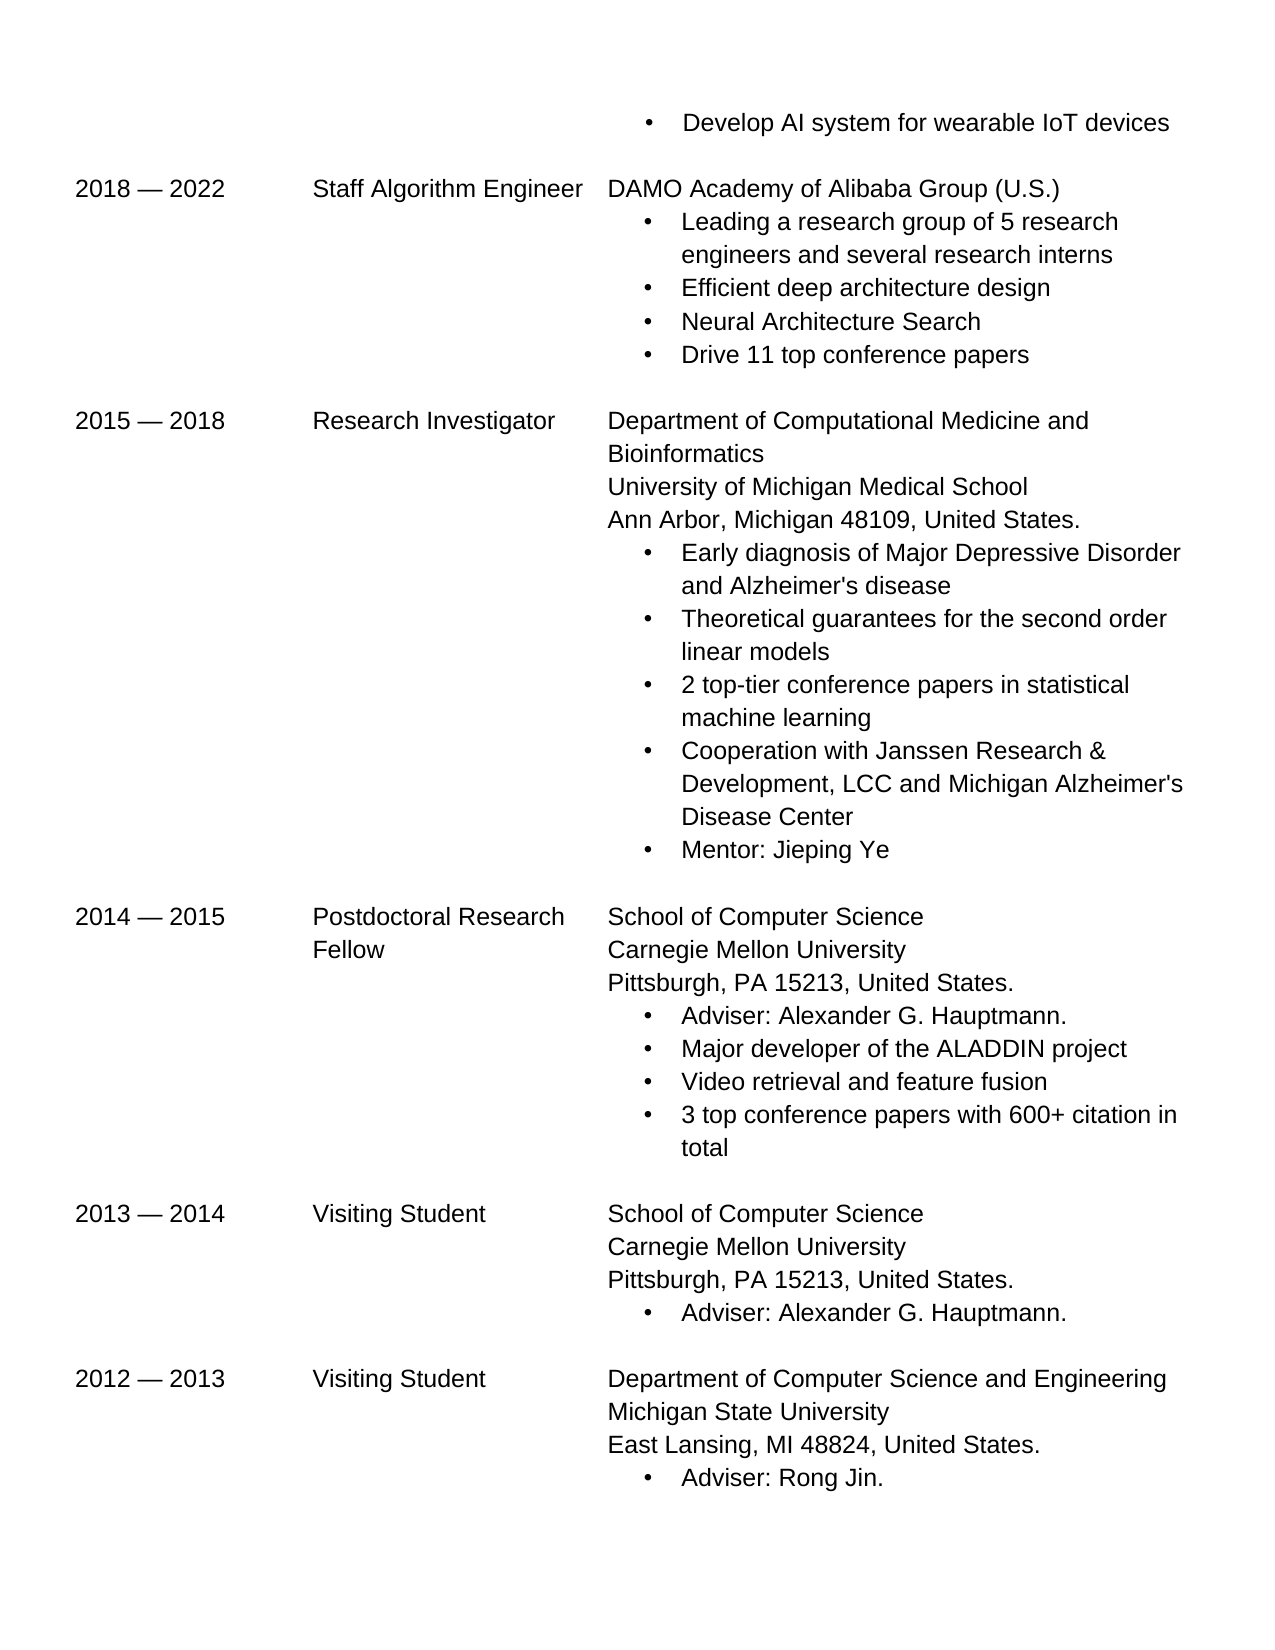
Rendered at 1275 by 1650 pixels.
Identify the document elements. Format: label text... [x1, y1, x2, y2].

table_cell 2014 — 2015 [64, 902, 301, 1001]
table_cell School of Computer Science Carnegie Mellon University Pittsburgh, PA 15213, United States. Adviser: Alexander G. Hauptmann. [596, 1199, 1196, 1364]
table_cell [301, 1001, 596, 1199]
table_cell Department of Computer Science and Engineering Michigan State University East Lansing, MI 48824, United States. Adviser: Rong Jin. [596, 1364, 1196, 1529]
table_cell [64, 108, 301, 174]
table_cell 2015 — 2018 [64, 406, 301, 538]
table_cell Develop AI system for wearable IoT devices [596, 108, 1196, 174]
table_cell [64, 1001, 301, 1199]
table_cell Visiting Student [301, 1364, 596, 1529]
table_cell Staff Algorithm Engineer [301, 174, 596, 207]
table_header [301, 75, 596, 108]
table_cell [64, 538, 301, 902]
table_header [596, 75, 1196, 108]
table_cell Research Investigator [301, 406, 596, 538]
table_cell [301, 207, 596, 406]
table_cell Leading a research group of 5 research engineers and several research interns Efficient deep architecture design Neural Architecture Search Drive 11 top conference papers [596, 207, 1196, 406]
table_cell Adviser: Alexander G. Hauptmann. Major developer of the ALADDIN project Video retrieval and feature fusion 3 top conference papers with 600+ citation in total [596, 1001, 1196, 1199]
table_cell DAMO Academy of Alibaba Group (U.S.) [596, 174, 1196, 207]
table_cell School of Computer Science Carnegie Mellon University Pittsburgh, PA 15213, United States. [596, 902, 1196, 1001]
table_cell [301, 538, 596, 902]
table_cell [64, 207, 301, 406]
table_cell 2012 — 2013 [64, 1364, 301, 1529]
table_cell [301, 108, 596, 174]
table_cell Visiting Student [301, 1199, 596, 1364]
table_cell Early diagnosis of Major Depressive Disorder and Alzheimer's disease Theoretical guarantees for the second order linear models 2 top-tier conference papers in statistical machine learning Cooperation with Janssen Research & Development, LCC and Michigan Alzheimer's Disease Center Mentor: Jieping Ye [596, 538, 1196, 902]
table_cell Department of Computational Medicine and Bioinformatics University of Michigan Medical School Ann Arbor, Michigan 48109, United States. [596, 406, 1196, 538]
table_header [64, 75, 301, 108]
table_cell 2013 — 2014 [64, 1199, 301, 1364]
table_cell Postdoctoral Research Fellow [301, 902, 596, 1001]
table_cell 2018 — 2022 [64, 174, 301, 207]
